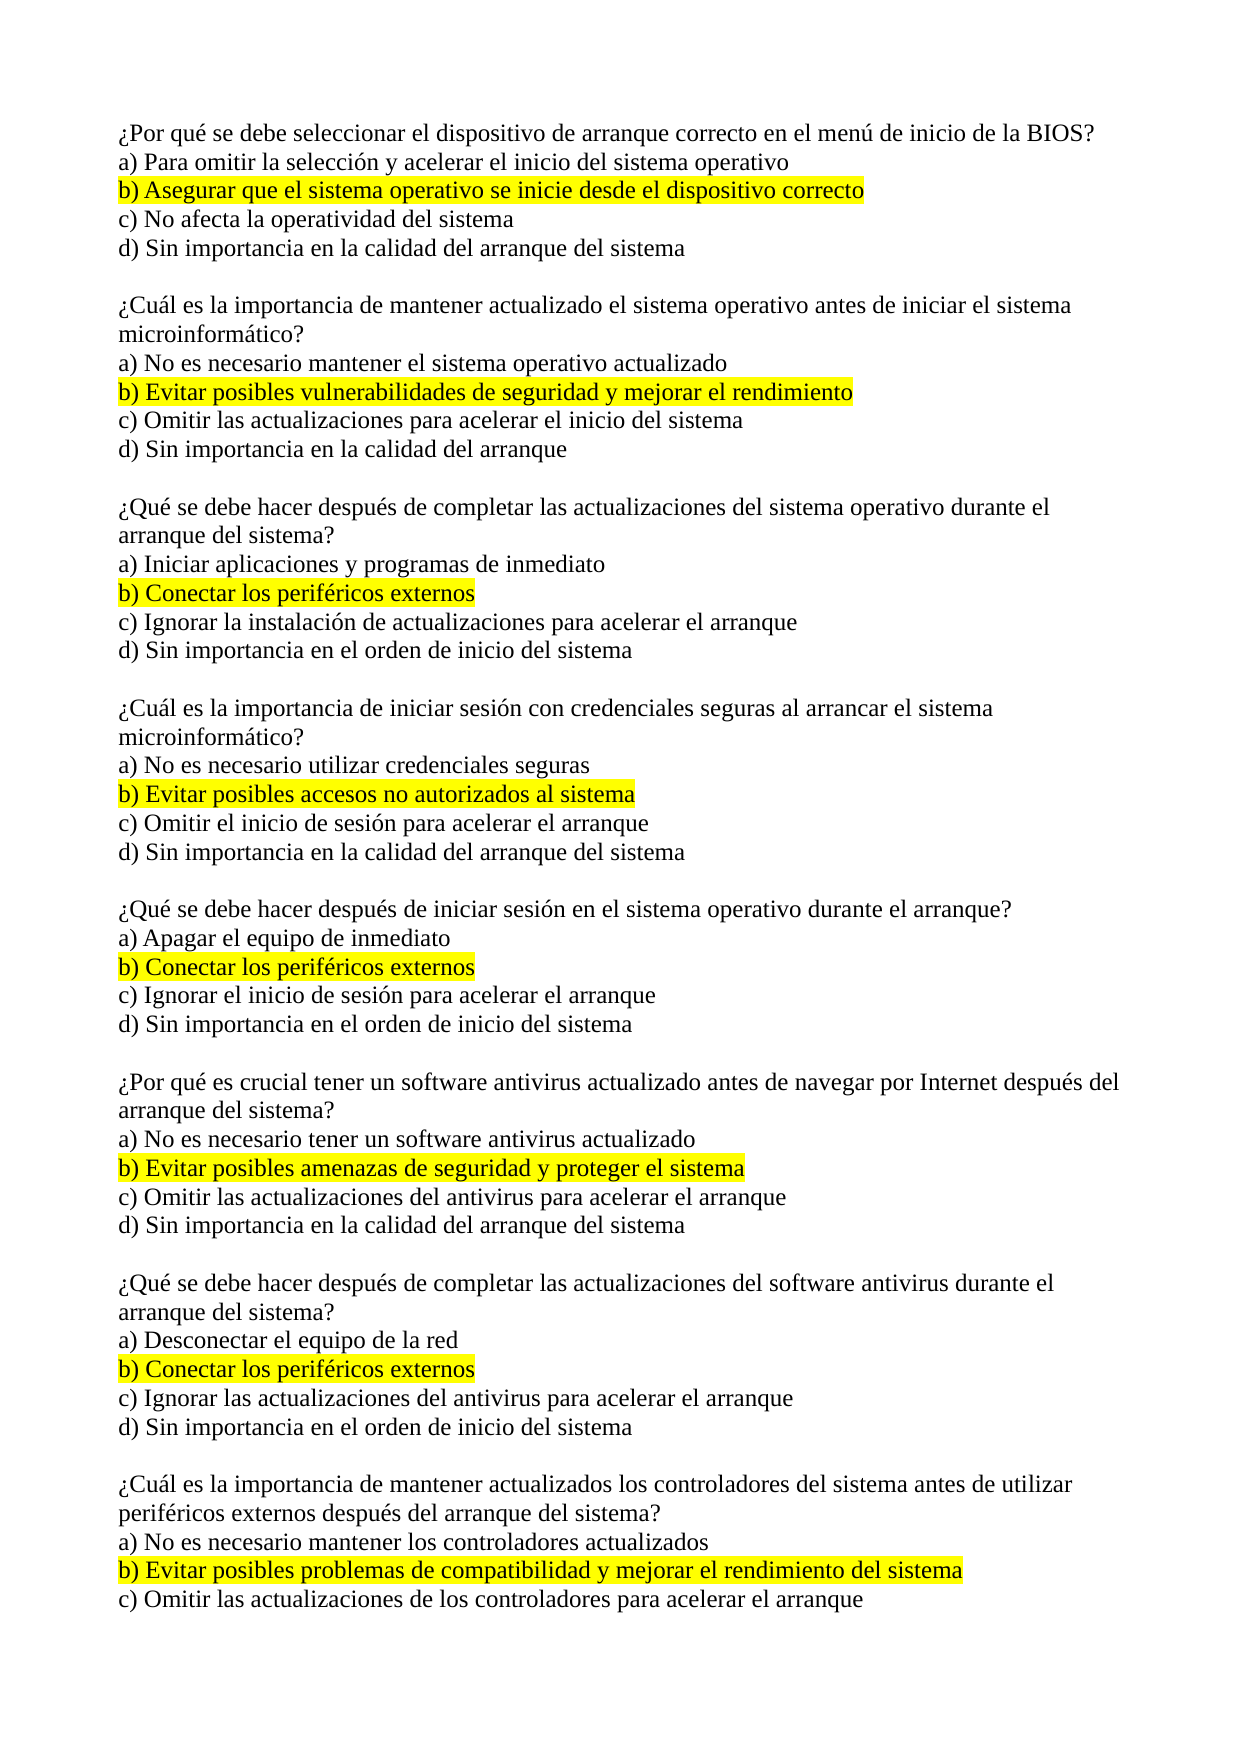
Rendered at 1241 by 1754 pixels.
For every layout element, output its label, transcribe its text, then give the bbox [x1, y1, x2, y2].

text b) Evitar posibles accesos no autorizados al sistema [118, 779, 1122, 808]
text d) Sin importancia en la calidad del arranque del sistema [118, 837, 1122, 866]
text ¿Qué se debe hacer después de completar las actualizaciones del software antivirus durante el arranque del sistema? [118, 1268, 1122, 1326]
text d) Sin importancia en la calidad del arranque del sistema [118, 233, 1122, 262]
text b) Evitar posibles vulnerabilidades de seguridad y mejorar el rendimiento [118, 377, 1122, 406]
text c) Ignorar el inicio de sesión para acelerar el arranque [118, 981, 1122, 1009]
text c) Omitir las actualizaciones de los controladores para acelerar el arranque [118, 1584, 1122, 1613]
text b) Evitar posibles problemas de compatibilidad y mejorar el rendimiento del sistema [118, 1556, 1122, 1584]
text c) Omitir el inicio de sesión para acelerar el arranque [118, 808, 1122, 837]
text c) Omitir las actualizaciones del antivirus para acelerar el arranque [118, 1182, 1122, 1211]
text a) No es necesario utilizar credenciales seguras [118, 751, 1122, 779]
text d) Sin importancia en el orden de inicio del sistema [118, 1412, 1122, 1441]
text c) No afecta la operatividad del sistema [118, 204, 1122, 233]
text d) Sin importancia en el orden de inicio del sistema [118, 1009, 1122, 1038]
text d) Sin importancia en la calidad del arranque del sistema [118, 1211, 1122, 1239]
text ¿Cuál es la importancia de mantener actualizados los controladores del sistema antes de utilizar periféricos externos después del arranque del sistema? [118, 1469, 1122, 1527]
text a) No es necesario tener un software antivirus actualizado [118, 1124, 1122, 1153]
text b) Conectar los periféricos externos [118, 1354, 1122, 1383]
text a) Para omitir la selección y acelerar el inicio del sistema operativo [118, 147, 1122, 176]
text b) Conectar los periféricos externos [118, 952, 1122, 981]
text ¿Cuál es la importancia de iniciar sesión con credenciales seguras al arrancar el sistema microinformático? [118, 693, 1122, 751]
text d) Sin importancia en la calidad del arranque [118, 434, 1122, 463]
text a) Desconectar el equipo de la red [118, 1326, 1122, 1354]
text b) Asegurar que el sistema operativo se inicie desde el dispositivo correcto [118, 176, 1122, 204]
text a) Apagar el equipo de inmediato [118, 923, 1122, 952]
text b) Evitar posibles amenazas de seguridad y proteger el sistema [118, 1153, 1122, 1182]
text ¿Qué se debe hacer después de iniciar sesión en el sistema operativo durante el arranque? [118, 894, 1122, 923]
text c) Ignorar las actualizaciones del antivirus para acelerar el arranque [118, 1383, 1122, 1412]
text ¿Cuál es la importancia de mantener actualizado el sistema operativo antes de iniciar el sistema microinformático? [118, 291, 1122, 348]
text ¿Qué se debe hacer después de completar las actualizaciones del sistema operativo durante el arranque del sistema? [118, 492, 1122, 549]
text c) Omitir las actualizaciones para acelerar el inicio del sistema [118, 406, 1122, 434]
text ¿Por qué es crucial tener un software antivirus actualizado antes de navegar por Internet después del arranque del sistema? [118, 1067, 1122, 1124]
text a) No es necesario mantener el sistema operativo actualizado [118, 348, 1122, 377]
text a) Iniciar aplicaciones y programas de inmediato [118, 549, 1122, 578]
text ¿Por qué se debe seleccionar el dispositivo de arranque correcto en el menú de inicio de la BIOS? [118, 118, 1122, 147]
text b) Conectar los periféricos externos [118, 578, 1122, 607]
text a) No es necesario mantener los controladores actualizados [118, 1527, 1122, 1556]
text d) Sin importancia en el orden de inicio del sistema [118, 636, 1122, 664]
text c) Ignorar la instalación de actualizaciones para acelerar el arranque [118, 607, 1122, 636]
